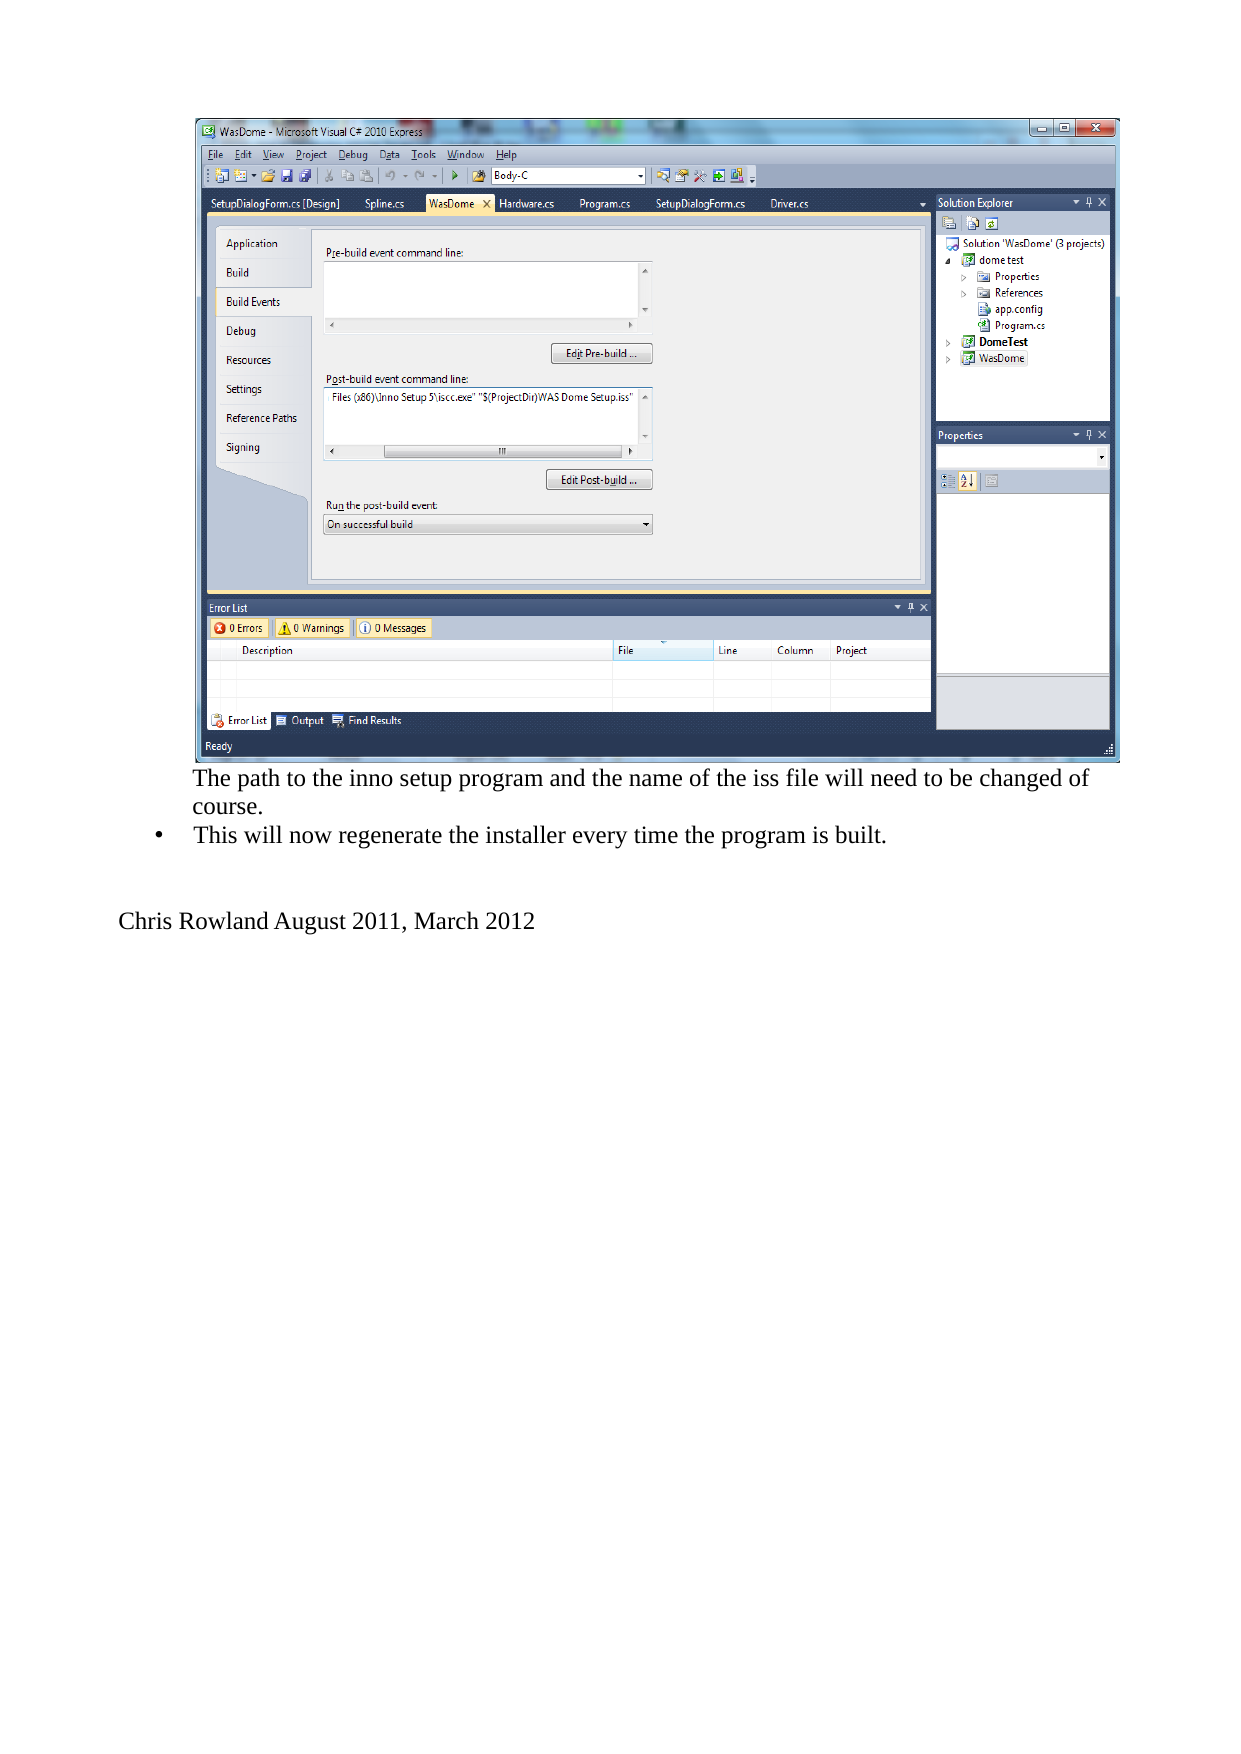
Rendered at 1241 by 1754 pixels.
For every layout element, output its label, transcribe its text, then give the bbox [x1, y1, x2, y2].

text Chris Rowland August 2011, March 2012 [118, 906, 1122, 935]
list This will now regenerate the installer every time the program is built. [154, 820, 1122, 849]
text The path to the inno setup program and the name of the iss file will need to be changed of course. [192, 118, 1122, 820]
picture [195, 118, 1120, 763]
